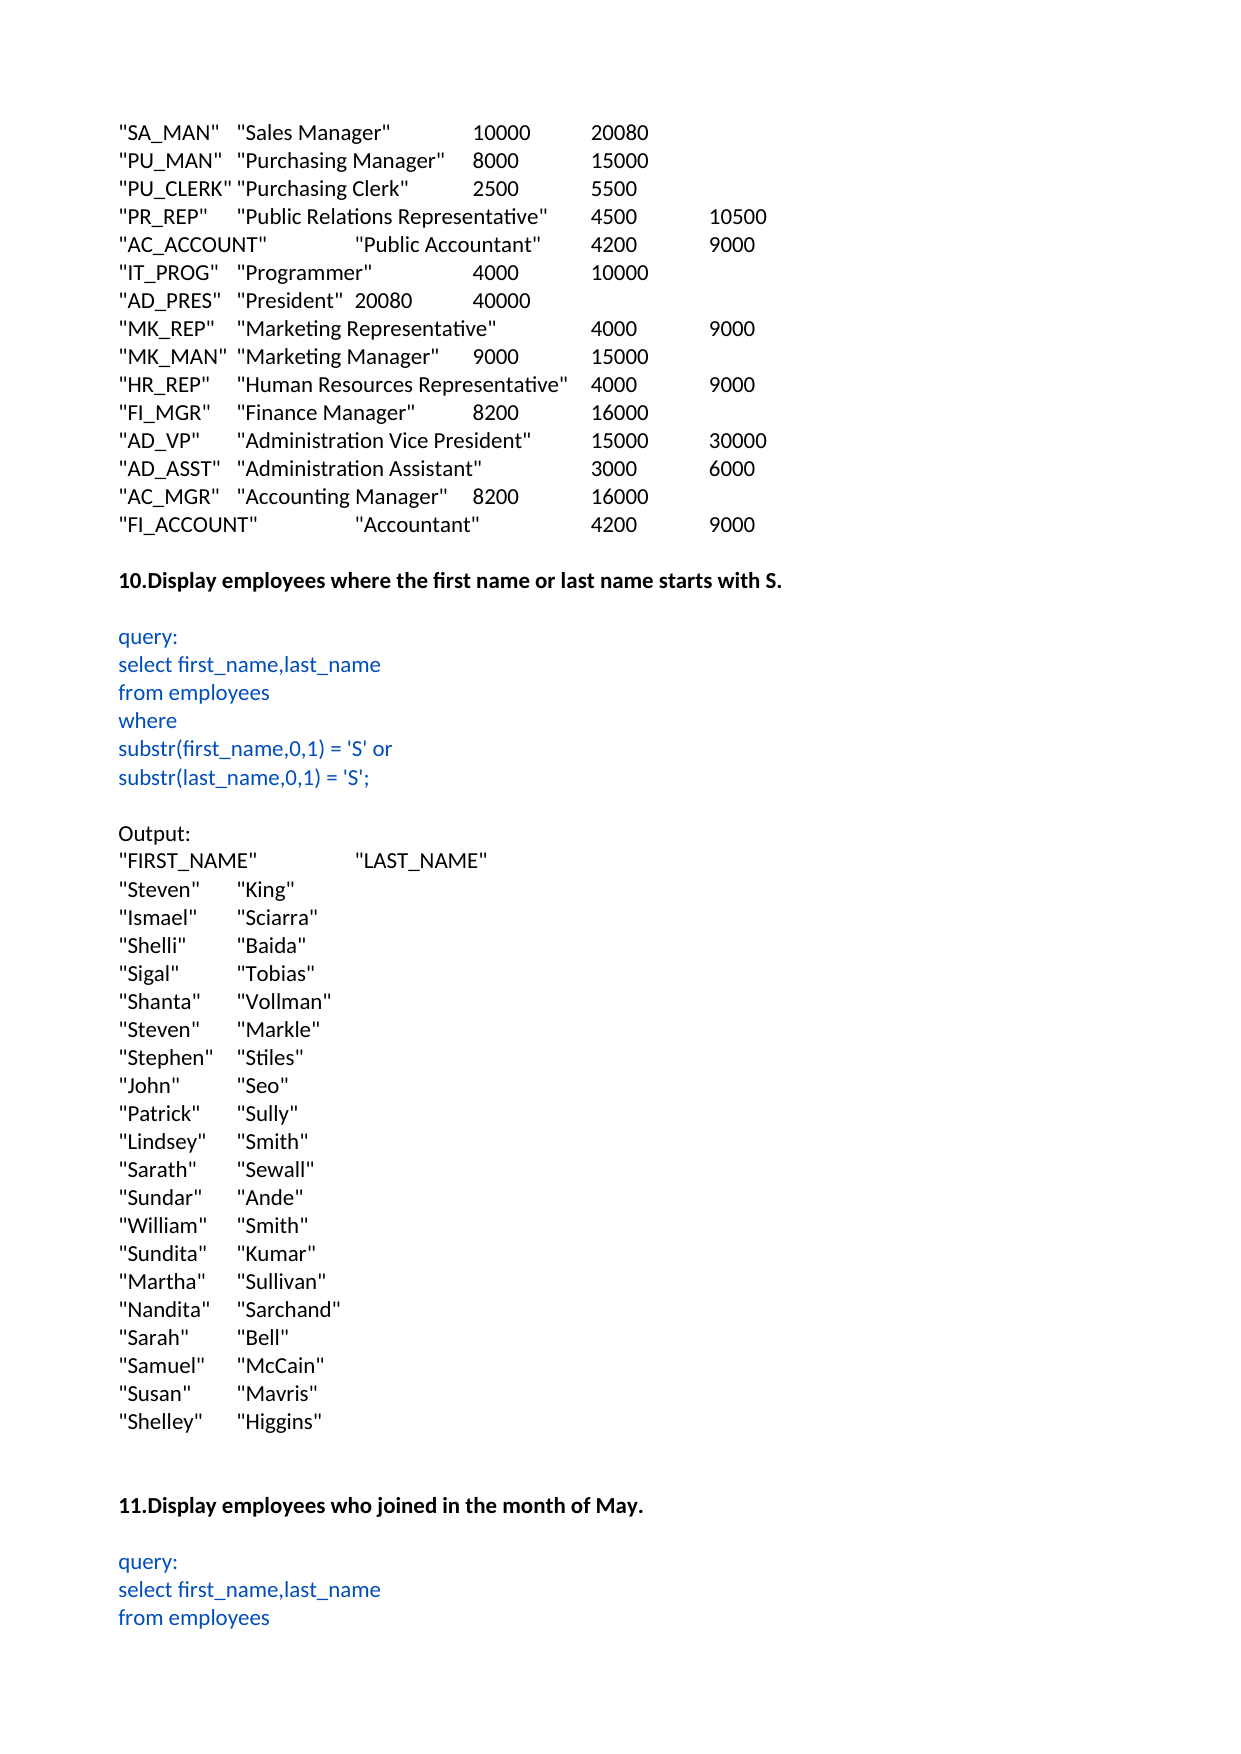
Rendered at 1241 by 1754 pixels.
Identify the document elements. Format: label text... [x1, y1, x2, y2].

text "AD_VP" "Administration Vice President" 15000 30000 [118, 426, 1122, 454]
text "PU_MAN" "Purchasing Manager" 8000 15000 [118, 146, 1122, 174]
text "Steven" "Markle" [118, 1015, 1122, 1043]
text "Ismael" "Sciarra" [118, 903, 1122, 931]
text substr(first_name,0,1) = 'S' or [118, 734, 1122, 763]
text "PU_CLERK" "Purchasing Clerk" 2500 5500 [118, 174, 1122, 202]
text "HR_REP" "Human Resources Representative" 4000 9000 [118, 370, 1122, 398]
text where [118, 707, 1122, 734]
text "FIRST_NAME" "LAST_NAME" [118, 847, 1122, 875]
text "Stephen" "Stiles" [118, 1043, 1122, 1071]
text "Samuel" "McCain" [118, 1351, 1122, 1379]
text "MK_MAN" "Marketing Manager" 9000 15000 [118, 342, 1122, 370]
text from employees [118, 1603, 1122, 1631]
text "Susan" "Mavris" [118, 1379, 1122, 1407]
text "FI_ACCOUNT" "Accountant" 4200 9000 [118, 510, 1122, 538]
text 10.Display employees where the first name or last name starts with S. [118, 566, 1122, 594]
text "Martha" "Sullivan" [118, 1267, 1122, 1295]
text "Lindsey" "Smith" [118, 1127, 1122, 1155]
text "PR_REP" "Public Relations Representative" 4500 10500 [118, 202, 1122, 230]
text "MK_REP" "Marketing Representative" 4000 9000 [118, 314, 1122, 342]
text Output: [118, 819, 1122, 847]
text "Sarah" "Bell" [118, 1323, 1122, 1351]
text "Sundar" "Ande" [118, 1183, 1122, 1211]
text query: [118, 622, 1122, 651]
text "Nandita" "Sarchand" [118, 1295, 1122, 1323]
text "Shelli" "Baida" [118, 931, 1122, 959]
text "Patrick" "Sully" [118, 1099, 1122, 1127]
text "Steven" "King" [118, 875, 1122, 903]
text "William" "Smith" [118, 1211, 1122, 1239]
text "FI_MGR" "Finance Manager" 8200 16000 [118, 398, 1122, 426]
text "John" "Seo" [118, 1071, 1122, 1099]
text select first_name,last_name [118, 651, 1122, 678]
text from employees [118, 678, 1122, 707]
text "Sarath" "Sewall" [118, 1155, 1122, 1183]
text "Shanta" "Vollman" [118, 987, 1122, 1015]
text "Sigal" "Tobias" [118, 959, 1122, 987]
text "AC_MGR" "Accounting Manager" 8200 16000 [118, 482, 1122, 510]
text "Sundita" "Kumar" [118, 1239, 1122, 1267]
text "AC_ACCOUNT" "Public Accountant" 4200 9000 [118, 230, 1122, 258]
text "AD_PRES" "President" 20080 40000 [118, 286, 1122, 314]
text select first_name,last_name [118, 1575, 1122, 1603]
text 11.Display employees who joined in the month of May. [118, 1491, 1122, 1519]
text substr(last_name,0,1) = 'S'; [118, 763, 1122, 791]
text query: [118, 1547, 1122, 1575]
text "SA_MAN" "Sales Manager" 10000 20080 [118, 118, 1122, 146]
text "AD_ASST" "Administration Assistant" 3000 6000 [118, 454, 1122, 482]
text "IT_PROG" "Programmer" 4000 10000 [118, 258, 1122, 286]
text "Shelley" "Higgins" [118, 1407, 1122, 1435]
